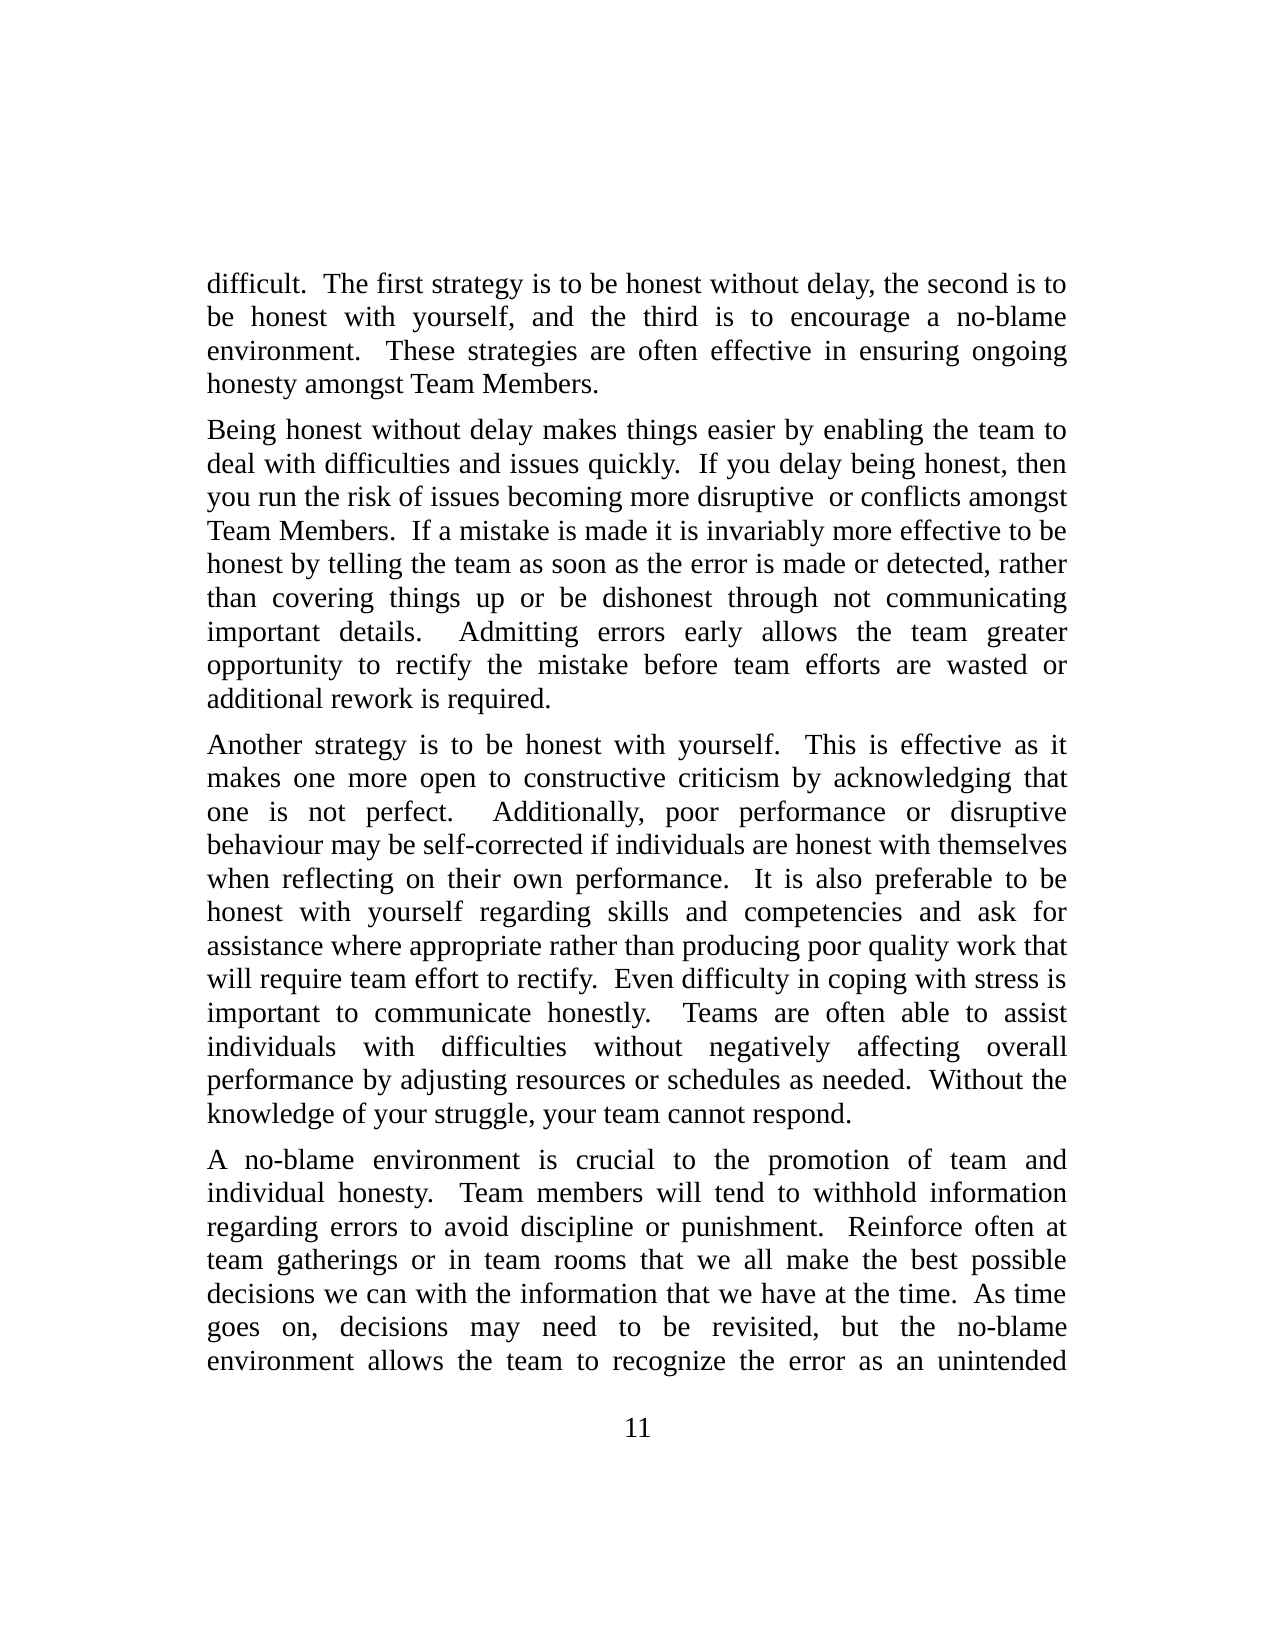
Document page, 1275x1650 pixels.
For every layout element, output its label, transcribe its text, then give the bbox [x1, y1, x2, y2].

text Being honest without delay makes things easier by enabling the team to deal with difficulties and issues quickly. If you delay being honest, then you run the risk of issues becoming more disruptive or conflicts amongst Team Members. If a mistake is made it is invariably more effective to be honest by telling the team as soon as the error is made or detected, rather than covering things up or be dishonest through not communicating important details. Admitting errors early allows the team greater opportunity to rectify the mistake before team efforts are wasted or additional rework is required. [207, 412, 1068, 714]
text Another strategy is to be honest with yourself. This is effective as it makes one more open to constructive criticism by acknowledging that one is not perfect. Additionally, poor performance or disruptive behaviour may be self-corrected if individuals are honest with themselves when reflecting on their own performance. It is also preferable to be honest with yourself regarding skills and competencies and ask for assistance where appropriate rather than producing poor quality work that will require team effort to rectify. Even difficulty in coping with stress is important to communicate honestly. Teams are often able to assist individuals with difficulties without negatively affecting overall performance by adjusting resources or schedules as needed. Without the knowledge of your struggle, your team cannot respond. [207, 727, 1068, 1129]
text A no-blame environment is crucial to the promotion of team and individual honesty. Team members will tend to withhold information regarding errors to avoid discipline or punishment. Reinforce often at team gatherings or in team rooms that we all make the best possible decisions we can with the information that we have at the time. As time goes on, decisions may need to be revisited, but the no-blame environment allows the team to recognize the error as an unintended [207, 1142, 1068, 1377]
text difficult. The first strategy is to be honest without delay, the second is to be honest with yourself, and the third is to encourage a no-blame environment. These strategies are often effective in ensuring ongoing honesty amongst Team Members. [207, 266, 1068, 400]
